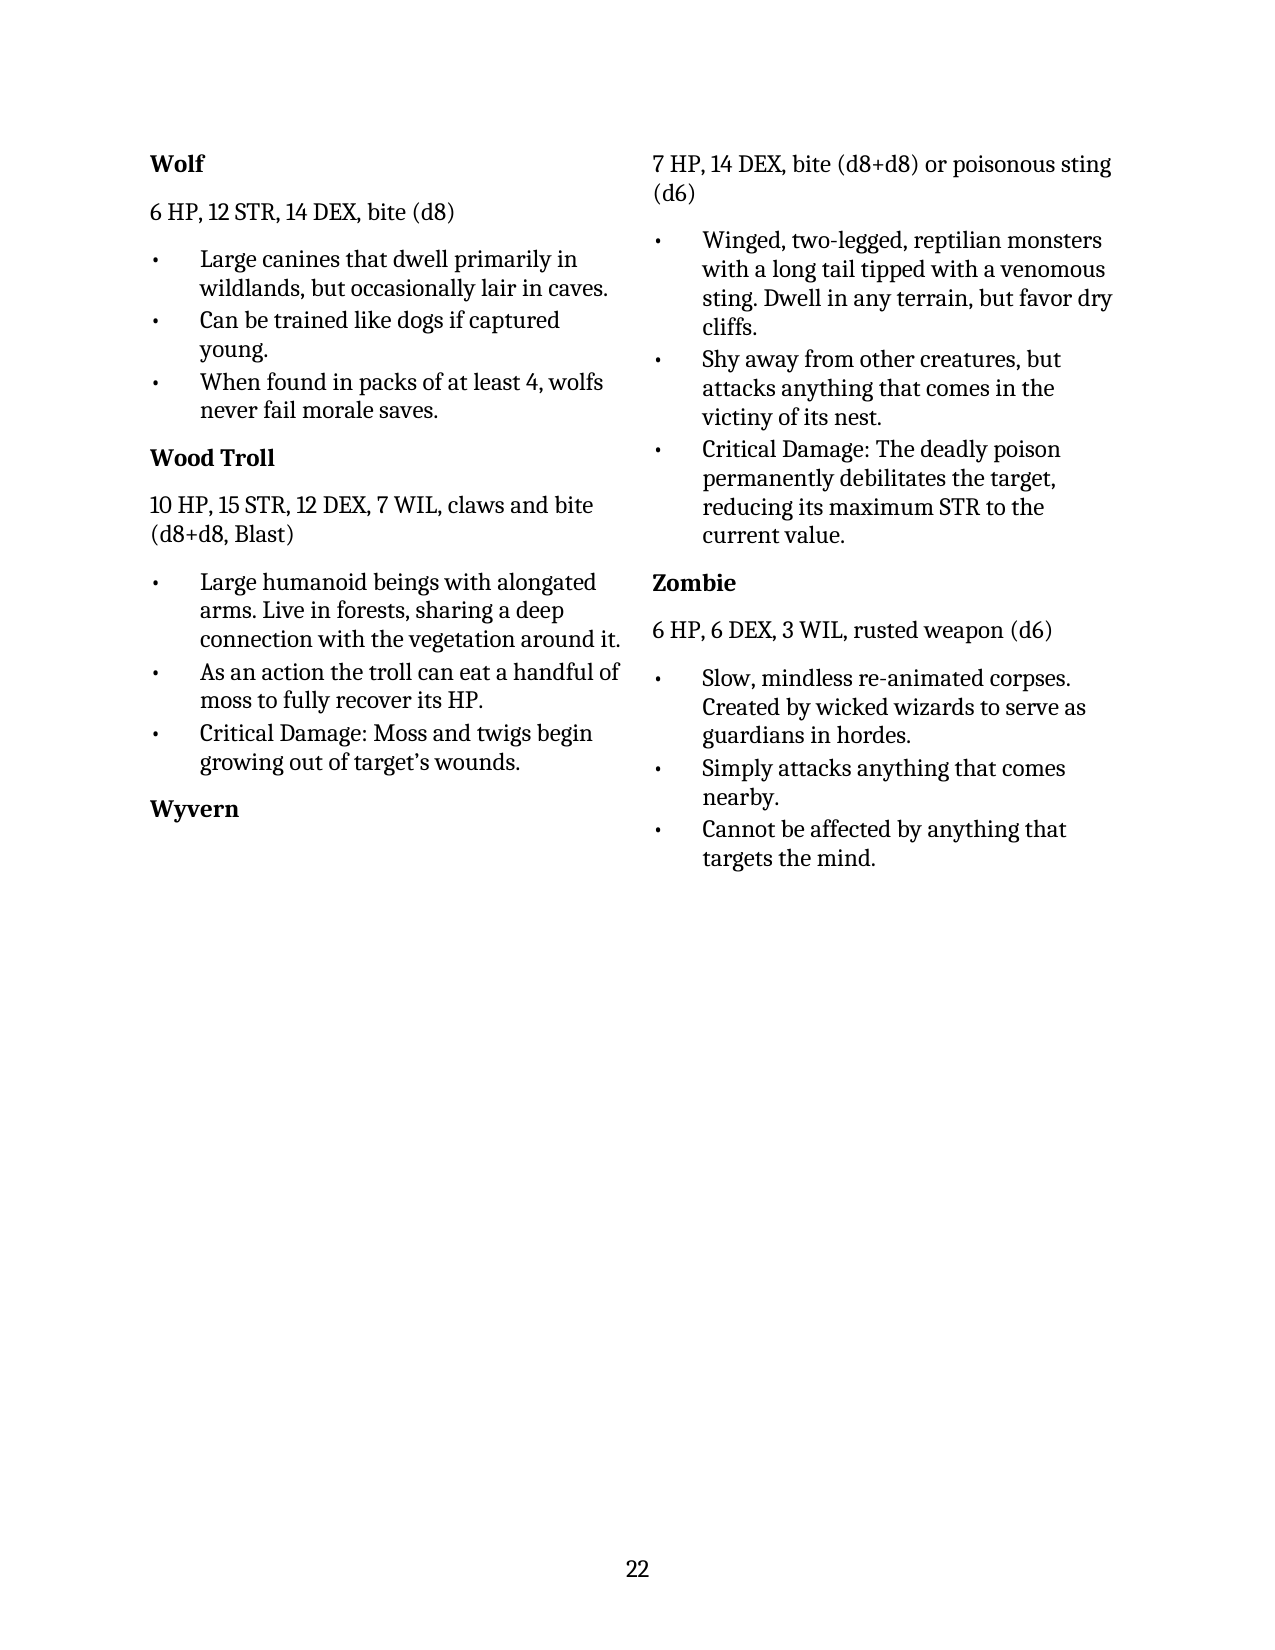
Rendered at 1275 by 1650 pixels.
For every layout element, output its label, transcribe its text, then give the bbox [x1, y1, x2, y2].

text 6 HP, 6 DEX, 3 WIL, rusted weapon (d6) [652, 616, 1125, 645]
text 6 HP, 12 STR, 14 DEX, bite (d8) [150, 197, 622, 226]
text Wyvern [150, 795, 622, 824]
list Simply attacks anything that comes nearby. [652, 754, 1125, 811]
text Wolf [150, 150, 622, 179]
text Wood Troll [150, 444, 622, 472]
list When found in packs of at least 4, wolfs never fail morale saves. [150, 367, 622, 425]
list Large humanoid beings with alongated arms. Live in forests, sharing a deep connection with the vegetation around it. [150, 567, 622, 654]
list Slow, mindless re-animated corpses. Created by wicked wizards to serve as guardians in hordes. [652, 664, 1125, 750]
list Large canines that dwell primarily in wildlands, but occasionally lair in caves. [150, 245, 622, 302]
list Critical Damage: Moss and twigs begin growing out of target’s wounds. [150, 719, 622, 776]
text Zombie [652, 569, 1125, 597]
list As an action the troll can eat a handful of moss to fully recover its HP. [150, 657, 622, 715]
text 7 HP, 14 DEX, bite (d8+d8) or poisonous sting (d6) [652, 150, 1125, 207]
list Shy away from other creatures, but attacks anything that comes in the victiny of its nest. [652, 345, 1125, 431]
list Winged, two-legged, reptilian monsters with a long tail tipped with a venomous sting. Dwell in any terrain, but favor dry cliffs. [652, 226, 1125, 341]
list Critical Damage: The deadly poison permanently debilitates the target, reducing its maximum STR to the current value. [652, 435, 1125, 550]
list Cannot be affected by anything that targets the mind. [652, 815, 1125, 872]
list Can be trained like dogs if captured young. [150, 306, 622, 364]
text 10 HP, 15 STR, 12 DEX, 7 WIL, claws and bite (d8+d8, Blast) [150, 491, 622, 549]
